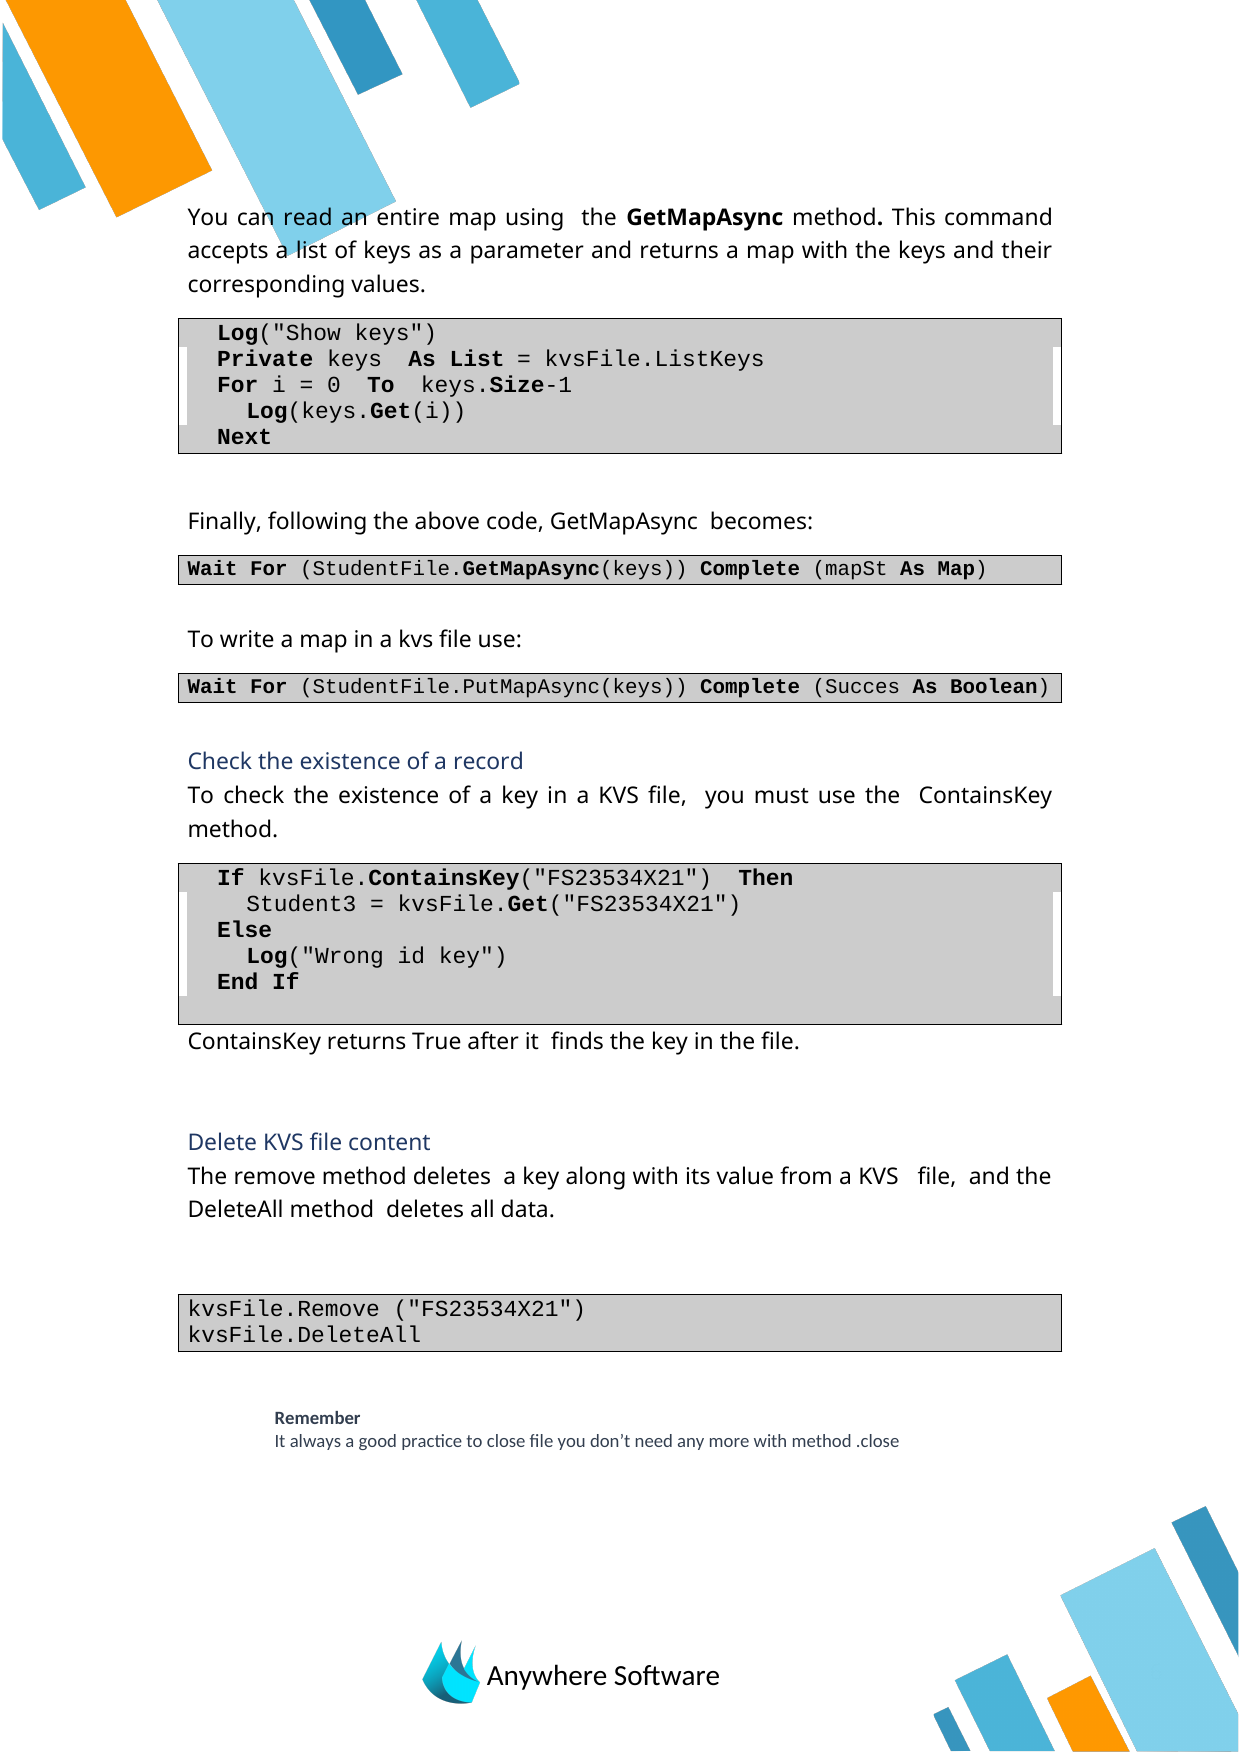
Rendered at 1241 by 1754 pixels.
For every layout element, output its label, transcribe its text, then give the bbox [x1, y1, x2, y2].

text Log("Show keys") [179, 319, 1061, 347]
subtitle Delete KVS file content [187, 1126, 1053, 1157]
text ContainsKey returns True after it finds the key in the file. [187, 1025, 1053, 1056]
picture [422, 1640, 481, 1704]
text End If [187, 970, 1053, 993]
text The remove method deletes a key along with its value from a KVS file, and the DeleteAll method deletes all data. [187, 1160, 1053, 1225]
text Log(keys.Get(i)) [187, 399, 1053, 422]
text Wait For (StudentFile.PutMapAsync(keys)) Complete (Succes As Boolean) [179, 674, 1061, 702]
text To check the existence of a key in a KVS file, you must use the ContainsKey method. [187, 779, 1053, 844]
text Else [187, 918, 1053, 944]
text Private keys As List = kvsFile.ListKeys [187, 347, 1053, 373]
text Finally, following the above code, GetMapAsync becomes: [187, 505, 1053, 536]
text kvsFile.DeleteAll [179, 1320, 1061, 1351]
text Wait For (StudentFile.GetMapAsync(keys)) Complete (mapSt As Map) [179, 556, 1061, 584]
text kvsFile.Remove ("FS23534X21") [179, 1295, 1061, 1320]
text For i = 0 To keys.Size-1 [187, 373, 1053, 399]
text You can read an entire map using the GetMapAsync method. This command accepts a list of keys as a parameter and returns a map with the keys and their corresponding values. [187, 200, 1053, 299]
picture [2, 0, 520, 256]
text To write a map in a kvs file use: [187, 623, 1053, 654]
picture [933, 1506, 1239, 1752]
subtitle Check the existence of a record [187, 745, 1053, 777]
text If kvsFile.ContainsKey("FS23534X21") Then [179, 864, 1061, 892]
text Log("Wrong id key") [187, 944, 1053, 970]
text Next [179, 422, 1061, 453]
text Student3 = kvsFile.Get("FS23534X21") [187, 892, 1053, 918]
